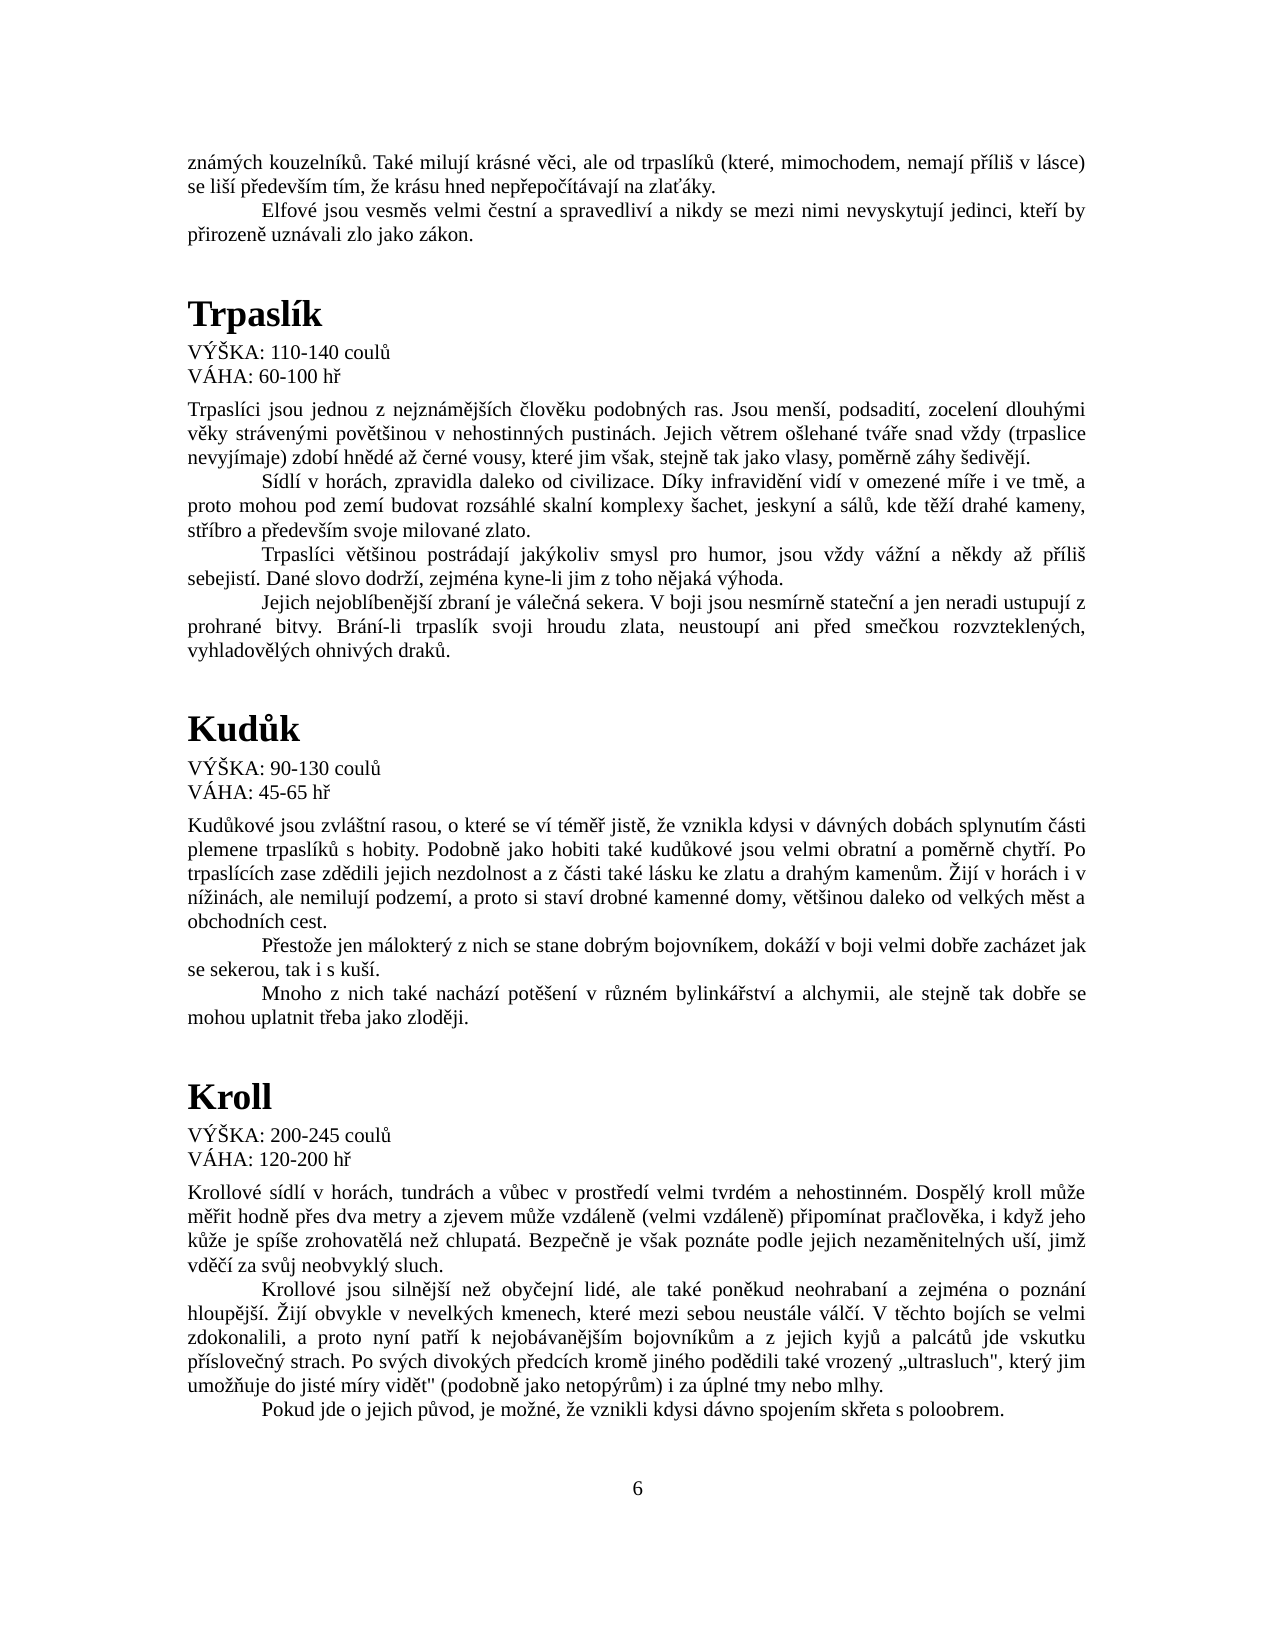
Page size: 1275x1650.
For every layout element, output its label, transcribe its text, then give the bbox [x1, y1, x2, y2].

subtitle Kroll [187, 1074, 1087, 1117]
text Kudůkové jsou zvláštní rasou, o které se ví téměř jistě, že vznikla kdysi v dávných dobách splynutím části plemene trpaslíků s hobity. Podobně jako hobiti také kudůkové jsou velmi obratní a poměrně chytří. Po trpaslících zase zdědili jejich nezdolnost a z části také lásku ke zlatu a drahým kamenům. Žijí v horách i v nížinách, ale nemilují podzemí, a proto si staví drobné kamenné domy, většinou daleko od velkých měst a obchodních cest. Přestože jen málokterý z nich se stane dobrým bojovníkem, dokáží v boji velmi dobře zacházet jak se sekerou, tak i s kuší. Mnoho z nich také nachází potěšení v různém bylinkářství a alchymii, ale stejně tak dobře se mohou uplatnit třeba jako zloději. [187, 813, 1087, 1029]
text VÝŠKA: 110-140 coulů VÁHA: 60-100 hř [187, 340, 1087, 388]
text Krollové sídlí v horách, tundrách a vůbec v prostředí velmi tvrdém a nehostinném. Dospělý kroll může měřit hodně přes dva metry a zjevem může vzdáleně (velmi vzdáleně) připomínat pračlověka, i když jeho kůže je spíše zrohovatělá než chlupatá. Bezpečně je však poznáte podle jejich nezaměnitelných uší, jimž vděčí za svůj neobvyklý sluch. Krollové jsou silnější než obyčejní lidé, ale také poněkud neohrabaní a zejména o poznání hloupější. Žijí obvykle v nevelkých kmenech, které mezi sebou neustále válčí. V těchto bojích se velmi zdokonalili, a proto nyní patří k nejobávanějším bojovníkům a z jejich kyjů a palcátů jde vskutku příslovečný strach. Po svých divokých předcích kromě jiného podědili také vrozený „ultrasluch", který jim umožňuje do jisté míry vidět" (podobně jako netopýrům) i za úplné tmy nebo mlhy. Pokud jde o jejich původ, je možné, že vznikli kdysi dávno spojením skřeta s poloobrem. [187, 1180, 1087, 1421]
subtitle Kudůk [187, 707, 1087, 750]
subtitle Trpaslík [187, 291, 1087, 334]
text VÝŠKA: 200-245 coulů VÁHA: 120-200 hř [187, 1123, 1087, 1171]
text Trpaslíci jsou jednou z nejznámějších člověku podobných ras. Jsou menší, podsadití, zocelení dlouhými věky strávenými povětšinou v nehostinných pustinách. Jejich větrem ošlehané tváře snad vždy (trpaslice nevyjímaje) zdobí hnědé až černé vousy, které jim však, stejně tak jako vlasy, poměrně záhy šedivějí. Sídlí v horách, zpravidla daleko od civilizace. Díky infravidění vidí v omezené míře i ve tmě, a proto mohou pod zemí budovat rozsáhlé skalní komplexy šachet, jeskyní a sálů, kde těží drahé kameny, stříbro a především svoje milované zlato. Trpaslíci většinou postrádají jakýkoliv smysl pro humor, jsou vždy vážní a někdy až příliš sebejistí. Dané slovo dodrží, zejména kyne-li jim z toho nějaká výhoda. Jejich nejoblíbenější zbraní je válečná sekera. V boji jsou nesmírně stateční a jen neradi ustupují z prohrané bitvy. Brání-li trpaslík svoji hroudu zlata, neustoupí ani před smečkou rozvzteklených, vyhladovělých ohnivých draků. [187, 397, 1087, 662]
text známých kouzelníků. Také milují krásné věci, ale od trpaslíků (které, mimochodem, nemají příliš v lásce) se liší především tím, že krásu hned nepřepočítávají na zlaťáky. Elfové jsou vesměs velmi čestní a spravedliví a nikdy se mezi nimi nevyskytují jedinci, kteří by přirozeně uznávali zlo jako zákon. [187, 150, 1087, 246]
text VÝŠKA: 90-130 coulů VÁHA: 45-65 hř [187, 756, 1087, 804]
